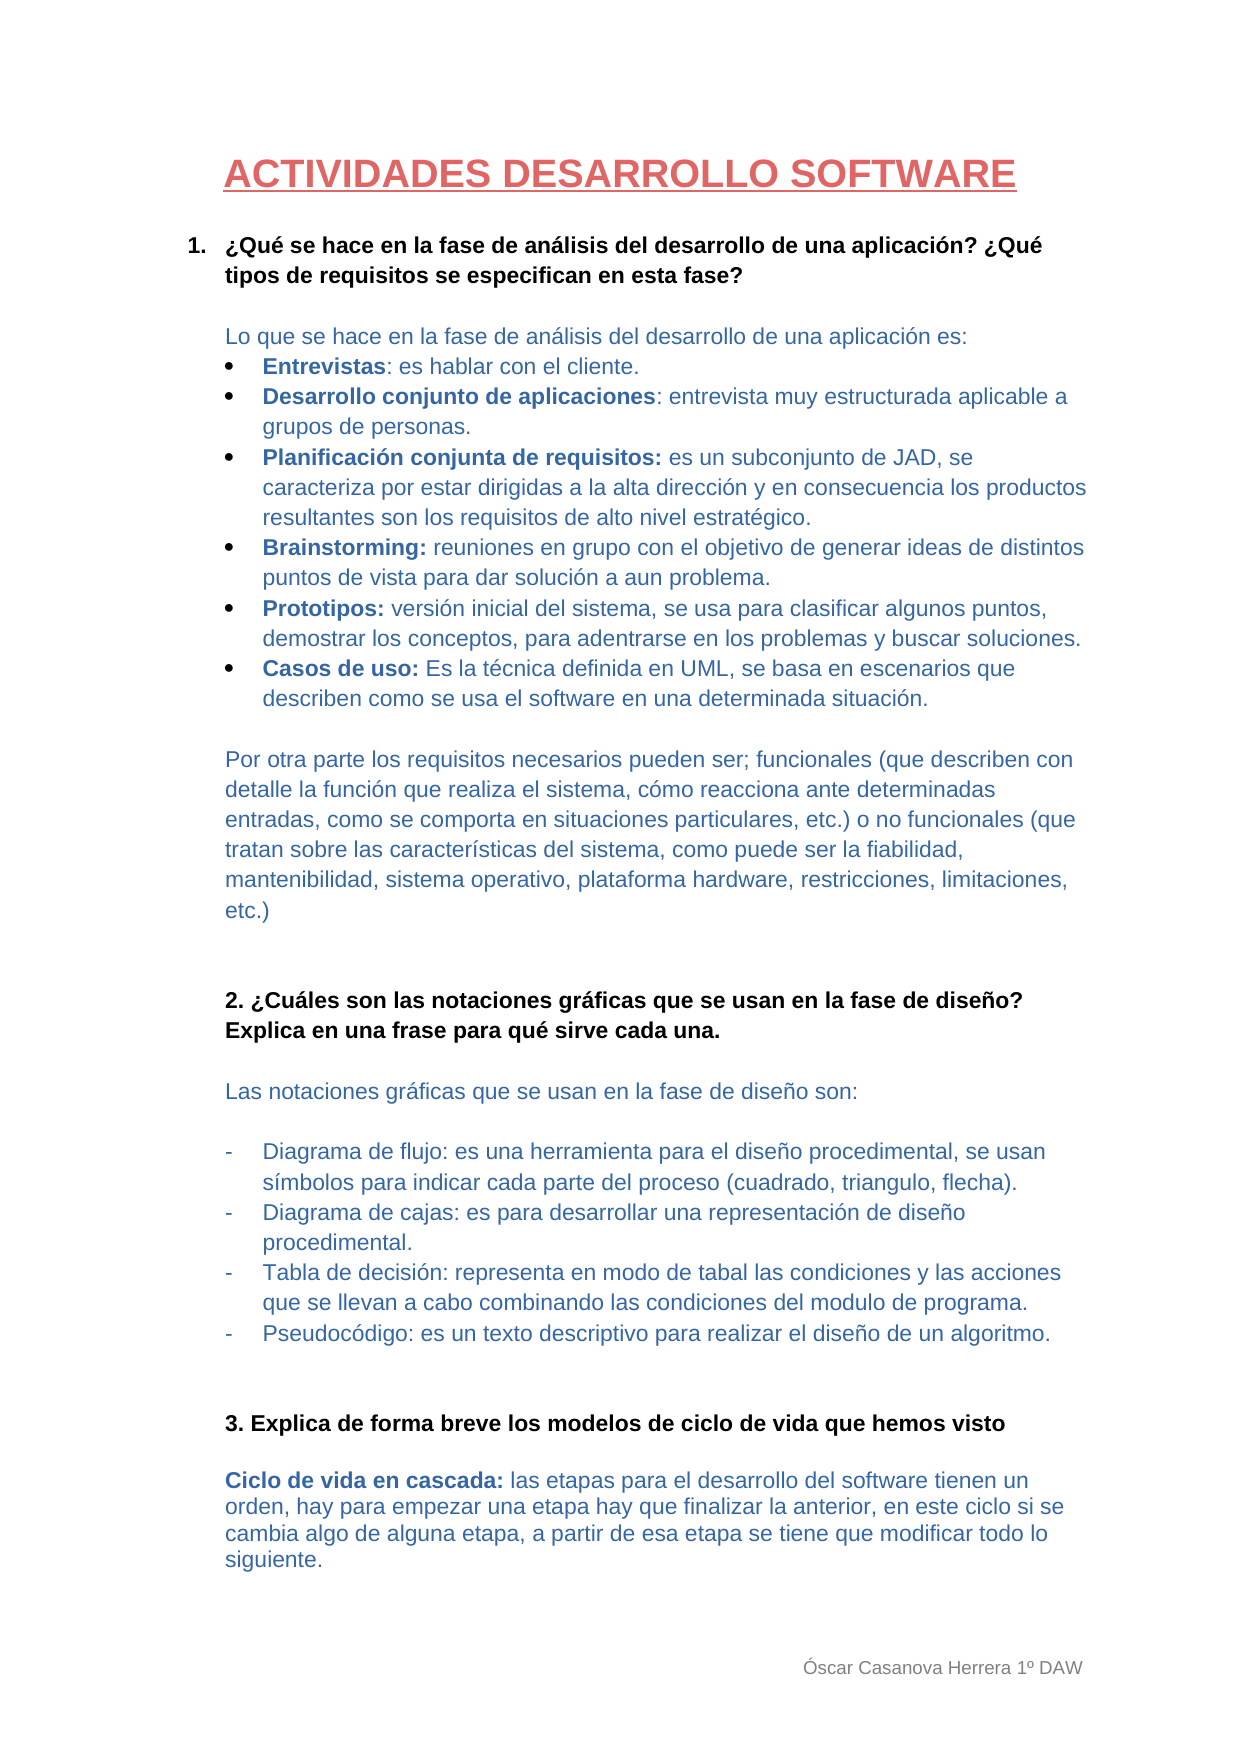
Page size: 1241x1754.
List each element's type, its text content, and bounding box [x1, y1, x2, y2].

list Pseudocódigo: es un texto descriptivo para realizar el diseño de un algoritmo. [225, 1319, 1090, 1346]
list Tabla de decisión: representa en modo de tabal las condiciones y las acciones que se llevan a cabo combinando las condiciones del modulo de programa. [225, 1259, 1090, 1316]
list ¿Qué se hace en la fase de análisis del desarrollo de una aplicación? ¿Qué tipos de requisitos se especifican en esta fase? [187, 232, 1090, 289]
subtitle ACTIVIDADES DESARROLLO SOFTWARE [150, 150, 1090, 196]
list Planificación conjunta de requisitos: es un subconjunto de JAD, se caracteriza por estar dirigidas a la alta dirección y en consecuencia los productos resultantes son los requisitos de alto nivel estratégico. [225, 443, 1090, 530]
list Casos de uso: Es la técnica definida en UML, se basa en escenarios que describen como se usa el software en una determinada situación. [225, 655, 1090, 712]
list Brainstorming: reuniones en grupo con el objetivo de generar ideas de distintos puntos de vista para dar solución a aun problema. [225, 534, 1090, 591]
text Lo que se hace en la fase de análisis del desarrollo de una aplicación es: [225, 323, 1090, 349]
list Ciclo de vida en cascada: las etapas para el desarrollo del software tienen un orden, hay para empezar una etapa hay que finalizar la anterior, en este ciclo si se cambia algo de alguna etapa, a partir de esa etapa se tiene que modificar todo lo siguiente. [225, 1467, 1090, 1572]
list 3. Explica de forma breve los modelos de ciclo de vida que hemos visto [187, 1410, 1090, 1437]
list 2. ¿Cuáles son las notaciones gráficas que se usan en la fase de diseño? Explica en una frase para qué sirve cada una. [187, 987, 1090, 1044]
list Desarrollo conjunto de aplicaciones: entrevista muy estructurada aplicable a grupos de personas. [225, 383, 1090, 440]
list Diagrama de flujo: es una herramienta para el diseño procedimental, se usan símbolos para indicar cada parte del proceso (cuadrado, triangulo, flecha). [225, 1138, 1090, 1195]
list Entrevistas: es hablar con el cliente. [225, 353, 1090, 379]
list Prototipos: versión inicial del sistema, se usa para clasificar algunos puntos, demostrar los conceptos, para adentrarse en los problemas y buscar soluciones. [225, 594, 1090, 651]
text Por otra parte los requisitos necesarios pueden ser; funcionales (que describen con detalle la función que realiza el sistema, cómo reacciona ante determinadas entradas, como se comporta en situaciones particulares, etc.) o no funcionales (que tratan sobre las características del sistema, como puede ser la fiabilidad, mantenibilidad, sistema operativo, plataforma hardware, restricciones, limitaciones, etc.) [225, 746, 1090, 923]
text Las notaciones gráficas que se usan en la fase de diseño son: [225, 1078, 1090, 1104]
list Diagrama de cajas: es para desarrollar una representación de diseño procedimental. [225, 1199, 1090, 1255]
